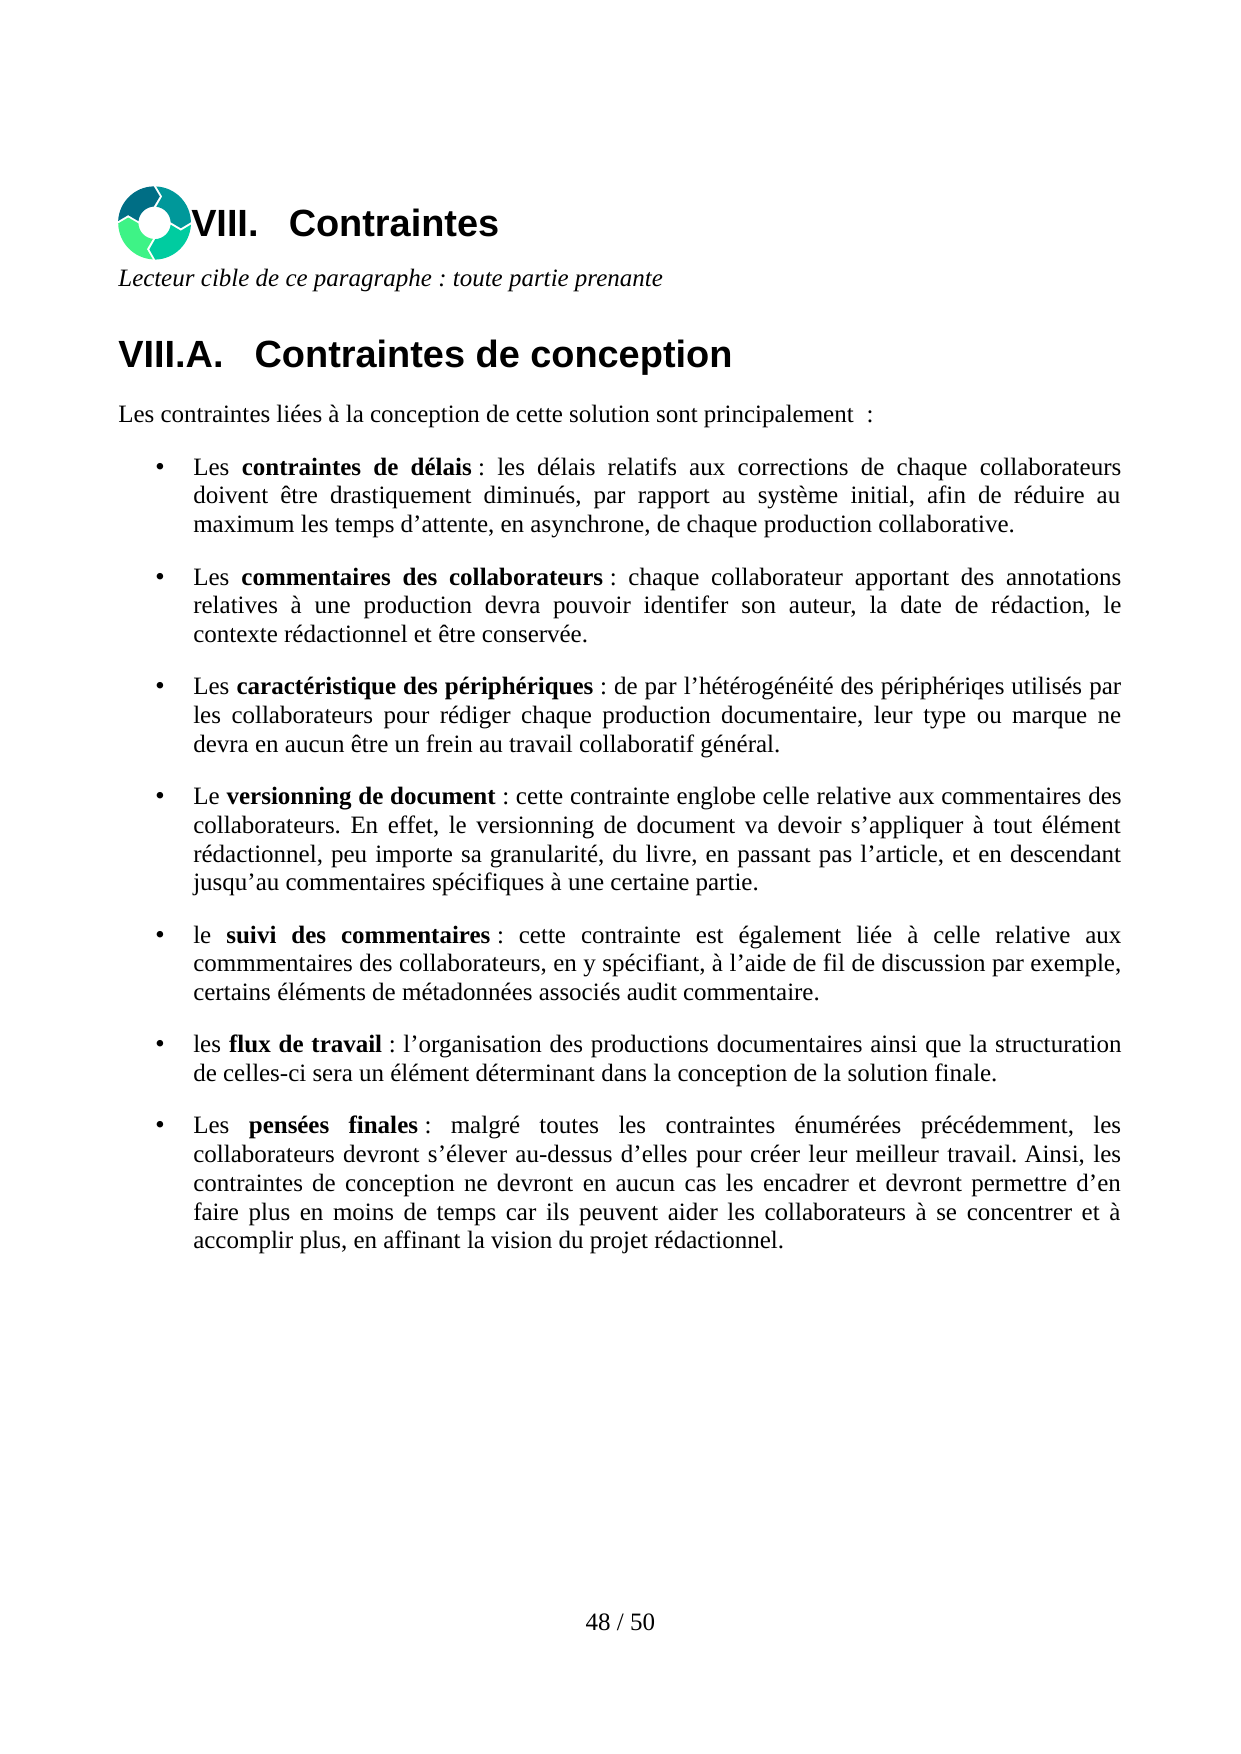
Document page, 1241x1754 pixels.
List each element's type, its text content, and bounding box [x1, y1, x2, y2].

list Les contraintes de délais : les délais relatifs aux corrections de chaque collaborateurs doivent être drastiquement diminués, par rapport au système initial, afin de réduire au maximum les temps d’attente, en asynchrone, de chaque production collaborative. [156, 452, 1122, 538]
text Lecteur cible de ce paragraphe : toute partie prenante [118, 263, 1122, 292]
list Le versionning de document : cette contrainte englobe celle relative aux commentaires des collaborateurs. En effet, le versionning de document va devoir s’appliquer à tout élément rédactionnel, peu importe sa granularité, du livre, en passant pas l’article, et en descendant jusqu’au commentaires spécifiques à une certaine partie. [156, 781, 1122, 896]
list le suivi des commentaires : cette contrainte est également liée à celle relative aux commmentaires des collaborateurs, en y spécifiant, à l’aide de fil de discussion par exemple, certains éléments de métadonnées associés audit commentaire. [156, 920, 1122, 1006]
list Les pensées finales : malgré toutes les contraintes énumérées précédemment, les collaborateurs devront s’élever au-dessus d’elles pour créer leur meilleur travail. Ainsi, les contraintes de conception ne devront en aucun cas les encadrer et devront permettre d’en faire plus en moins de temps car ils peuvent aider les collaborateurs à se concentrer et à accomplir plus, en affinant la vision du projet rédactionnel. [156, 1111, 1122, 1254]
subtitle [135, 202, 171, 245]
subtitle Contraintes de conception [118, 332, 1122, 375]
text Les contraintes liées à la conception de cette solution sont principalement : [118, 399, 1122, 428]
list les flux de travail : l’organisation des productions documentaires ainsi que la structuration de celles-ci sera un élément déterminant dans la conception de la solution finale. [156, 1029, 1122, 1087]
subtitle Contraintes [172, 201, 1122, 245]
list Les commentaires des collaborateurs : chaque collaborateur apportant des annotations relatives à une production devra pouvoir identifer son auteur, la date de rédaction, le contexte rédactionnel et être conservée. [156, 562, 1122, 648]
list Les caractéristique des périphériques : de par l’hétérogénéité des périphériqes utilisés par les collaborateurs pour rédiger chaque production documentaire, leur type ou marque ne devra en aucun être un frein au travail collaboratif général. [156, 671, 1122, 758]
